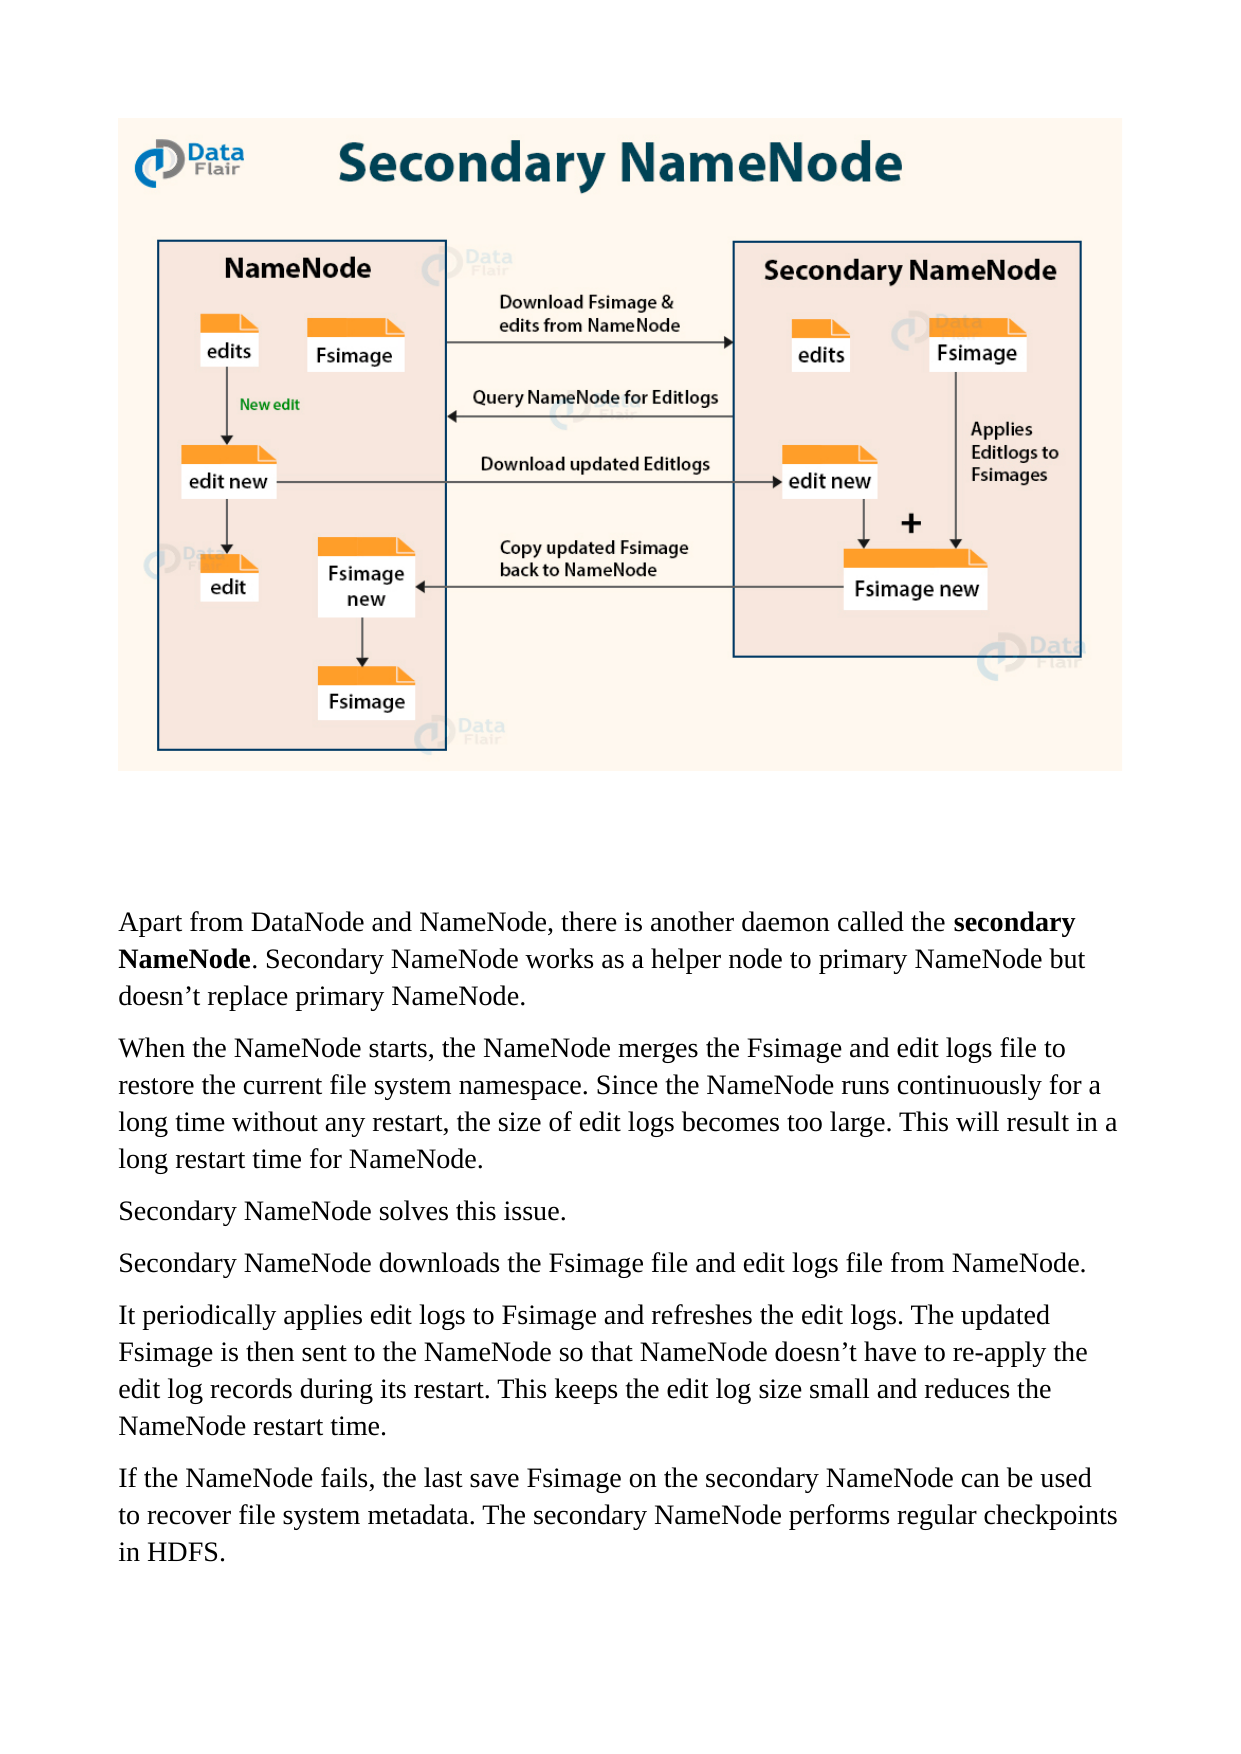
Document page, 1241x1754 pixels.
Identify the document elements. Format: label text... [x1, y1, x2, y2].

text It periodically applies edit logs to Fsimage and refreshes the edit logs. The updated Fsimage is then sent to the NameNode so that NameNode doesn’t have to re-apply the edit log records during its restart. This keeps the edit log size small and reduces the NameNode restart time. [118, 1298, 1122, 1442]
text Secondary NameNode solves this issue. [118, 1194, 1122, 1227]
text If the NameNode fails, the last save Fsimage on the secondary NameNode can be used to recover file system metadata. The secondary NameNode performs regular checkpoints in HDFS. [118, 1461, 1122, 1568]
text When the NameNode starts, the NameNode merges the Fsimage and edit logs file to restore the current file system namespace. Since the NameNode runs continuously for a long time without any restart, the size of edit logs becomes too large. This will result in a long restart time for NameNode. [118, 1031, 1122, 1175]
text Apart from DataNode and NameNode, there is another daemon called the secondary NameNode. Secondary NameNode works as a helper node to primary NameNode but doesn’t replace primary NameNode. [118, 905, 1122, 1011]
text Secondary NameNode downloads the Fsimage file and edit logs file from NameNode. [118, 1246, 1122, 1278]
picture [118, 118, 1123, 771]
